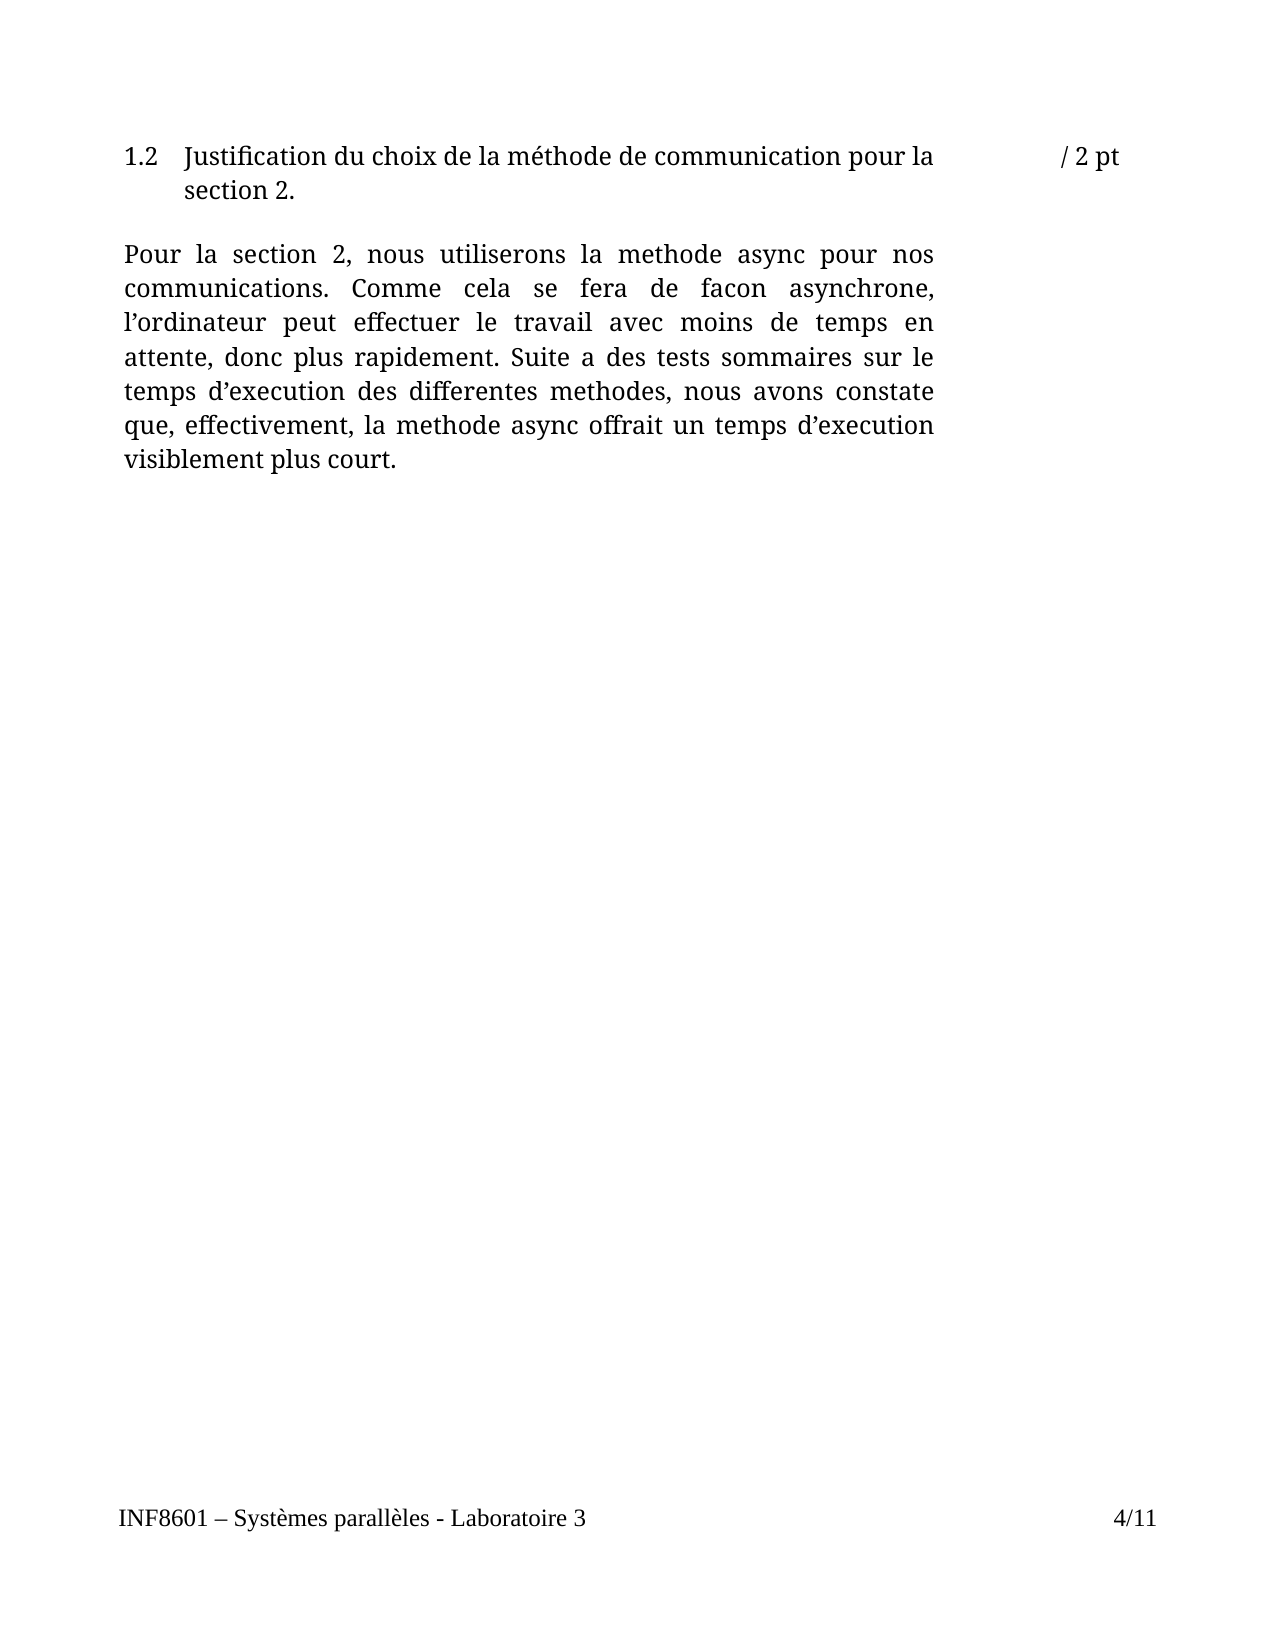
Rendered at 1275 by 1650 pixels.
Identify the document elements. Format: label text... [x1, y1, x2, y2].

table_cell / 2 pt [1049, 118, 1157, 496]
table_cell [941, 118, 1049, 496]
table_cell Justification du choix de la méthode de communication pour la section 2. Pour la section 2, nous utiliserons la methode async pour nos communications. Comme cela se fera de facon asynchrone, l’ordinateur peut effectuer le travail avec moins de temps en attente, donc plus rapidement. Suite a des tests sommaires sur le temps d’execution des differentes methodes, nous avons constate que, effectivement, la methode async offrait un temps d’execution visiblement plus court. [118, 118, 941, 496]
